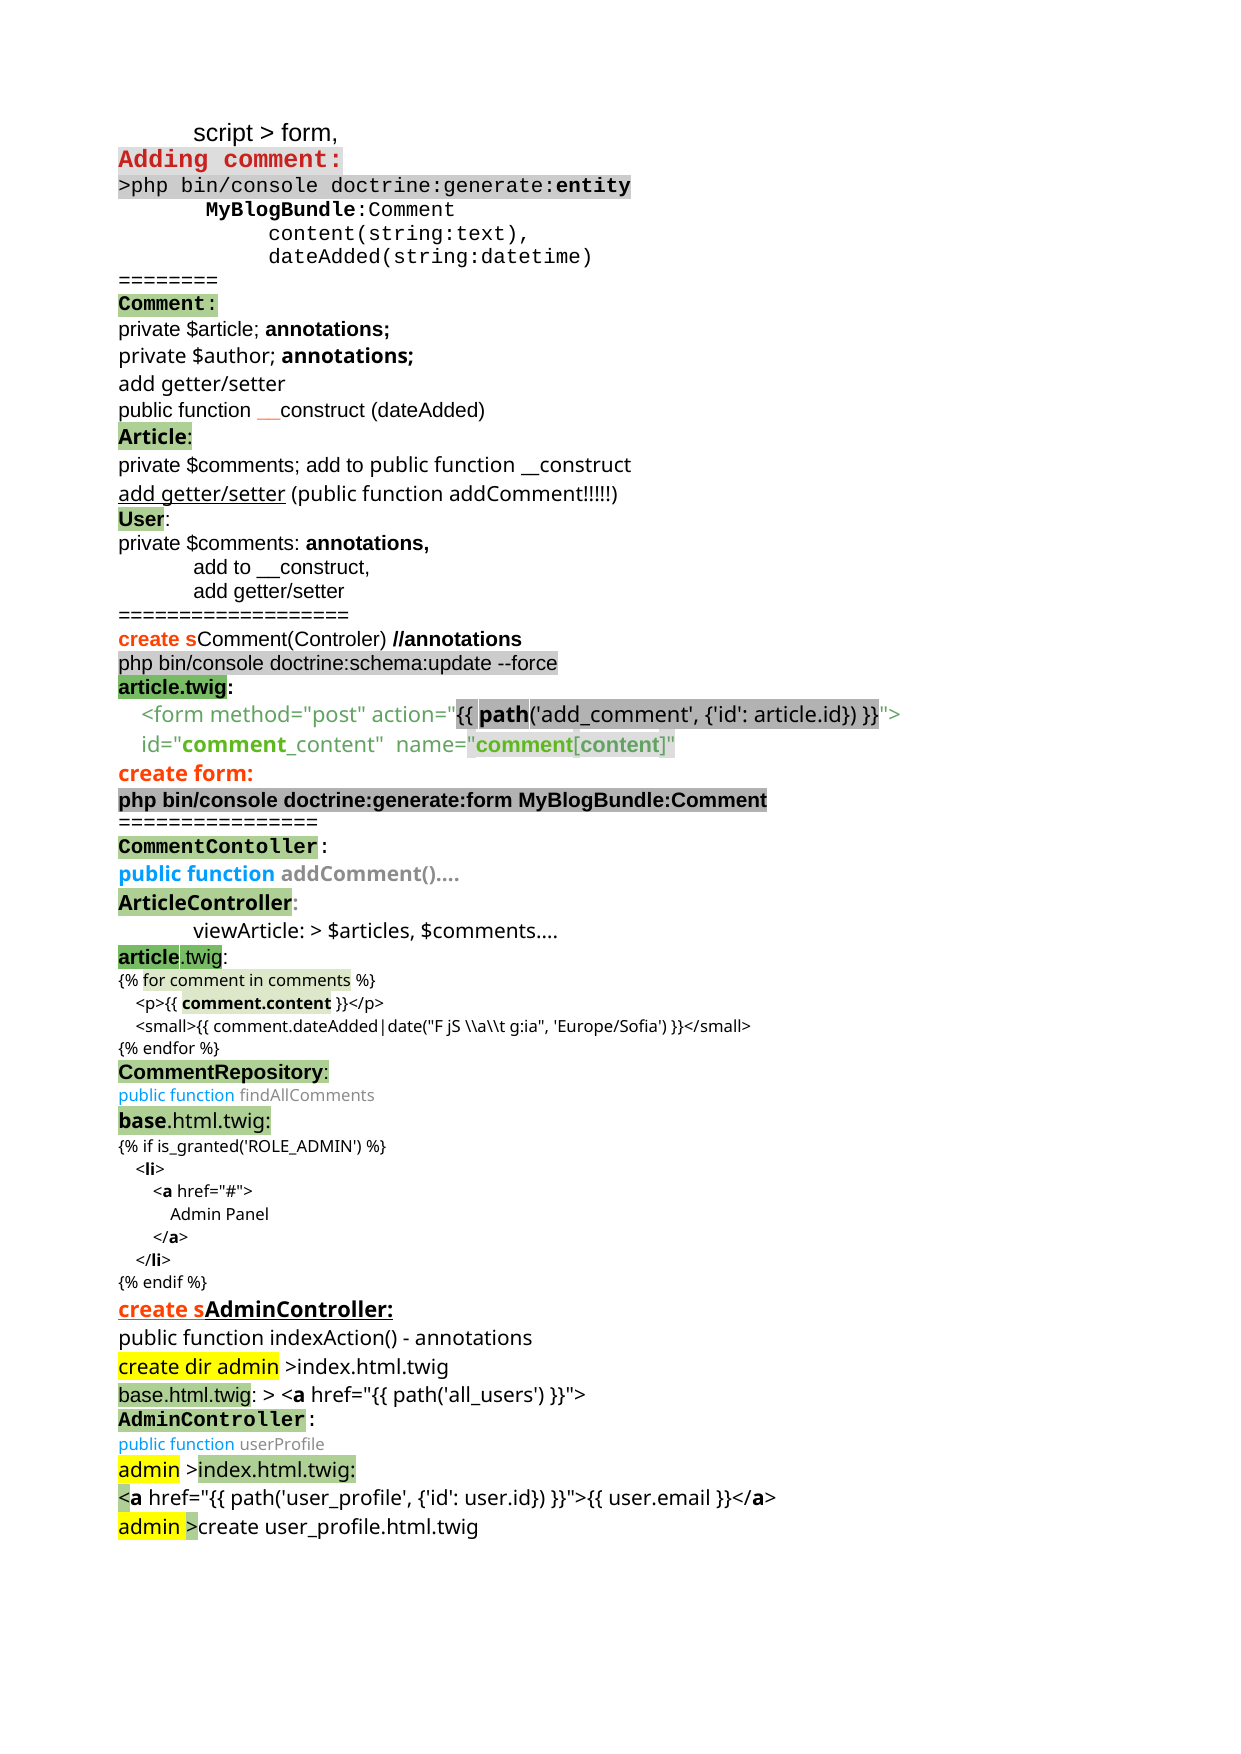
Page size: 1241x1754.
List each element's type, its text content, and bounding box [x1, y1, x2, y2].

text AdminController: public function userProfile [118, 1409, 1122, 1455]
text MyBlogBundle:Comment [118, 199, 1122, 222]
text add to __construct, [118, 555, 1122, 579]
text Comment: [118, 293, 1122, 317]
text php bin/console doctrine:generate:form MyBlogBundle:Comment [118, 788, 1122, 812]
text article.twig: [118, 675, 1122, 699]
text create dir admin >index.html.twig [118, 1352, 1122, 1380]
text add getter/setter (public function addComment!!!!!) [118, 479, 1122, 507]
text <a href="{{ path('user_profile', {'id': user.id}) }}">{{ user.email }}</a> [118, 1483, 1122, 1512]
text private $comments; add to public function __construct [118, 450, 1122, 479]
text CommentRepository: [118, 1059, 1122, 1083]
text create sAdminController: [118, 1294, 1122, 1323]
text public function indexAction() - annotations [118, 1323, 1122, 1352]
text dateAdded(string:datetime) [118, 246, 1122, 270]
text =================== [118, 603, 1122, 627]
text add getter/setter [118, 369, 1122, 398]
text id="comment_content" name="comment[content]" [118, 729, 1122, 758]
text viewArticle: > $articles, $comments…. [118, 916, 1122, 945]
text private $author; annotations; [118, 341, 1122, 369]
text base.html.twig: [118, 1106, 1122, 1135]
text ArticleController: [118, 888, 1122, 916]
text <form method="post" action="{{ path('add_comment', {'id': article.id}) }}"> [118, 699, 1122, 729]
text >php bin/console doctrine:generate:entity [118, 175, 1122, 199]
text script > form, [118, 118, 1122, 147]
text create form: [118, 758, 1122, 788]
text base.html.twig: > <a href="{{ path('all_users') }}"> [118, 1380, 1122, 1409]
text add getter/setter [118, 579, 1122, 603]
text php bin/console doctrine:schema:update --force [118, 651, 1122, 675]
text Adding comment: [118, 147, 1122, 175]
text admin >create user_profile.html.twig [118, 1512, 1122, 1540]
text {% for comment in comments %} <p>{{ comment.content }}</p> <small>{{ comment.dateAdded|date("F jS \\a\\t g:ia", 'Europe/Sofia') }}</small> {% endfor %} [118, 969, 1122, 1059]
text User: [118, 507, 1122, 531]
text private $comments: annotations, [118, 531, 1122, 555]
text article.twig: [118, 945, 1122, 969]
text public function findAllComments [118, 1083, 1122, 1106]
text content(string:text), [118, 222, 1122, 246]
text {% if is_granted('ROLE_ADMIN') %} <li> <a href="#"> Admin Panel </a> </li> {% endif %} [118, 1135, 1122, 1294]
text admin >index.html.twig: [118, 1455, 1122, 1483]
text create sComment(Controler) //annotations [118, 627, 1122, 651]
text public function addComment()…. [118, 859, 1122, 888]
text Article: [118, 422, 1122, 450]
text ================ CommentContoller: [118, 812, 1122, 859]
text ======== [118, 270, 1122, 293]
text private $article; annotations; [118, 317, 1122, 341]
text public function __construct (dateAdded) [118, 398, 1122, 422]
